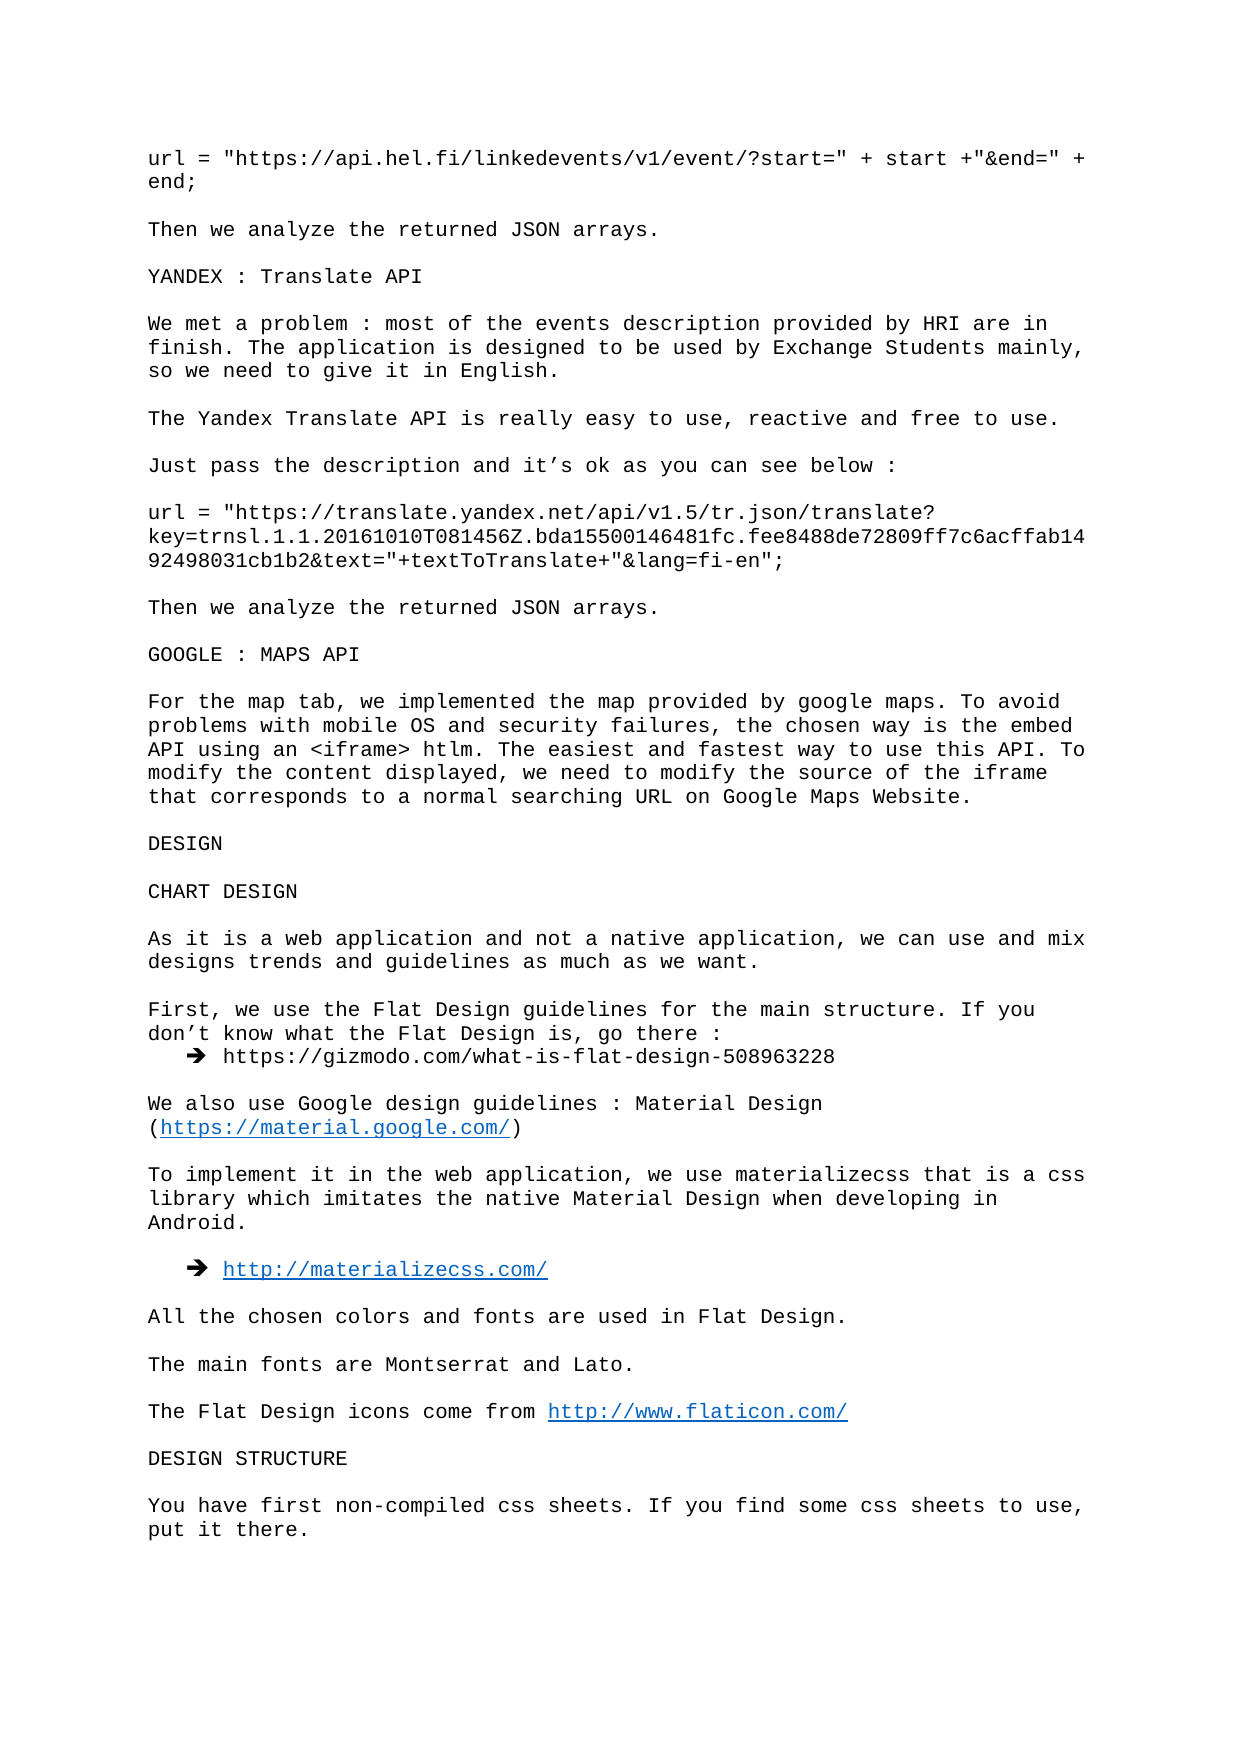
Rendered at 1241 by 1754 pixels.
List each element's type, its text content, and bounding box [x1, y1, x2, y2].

text GOOGLE : MAPS API [148, 644, 1093, 668]
text Then we analyze the returned JSON arrays. [148, 218, 1093, 242]
text We also use Google design guidelines : Material Design (https://material.google.com/) [148, 1093, 1093, 1141]
text The main fonts are Montserrat and Lato. [148, 1353, 1093, 1377]
text To implement it in the web application, we use materializecss that is a css library which imitates the native Material Design when developing in Android. [148, 1164, 1093, 1235]
text url = "https://translate.yandex.net/api/v1.5/tr.json/translate?key=trnsl.1.1.20161010T081456Z.bda15500146481fc.fee8488de72809ff7c6acffab1492498031cb1b2&text="+textToTranslate+"&lang=fi-en"; [148, 502, 1093, 573]
text For the map tab, we implemented the map provided by google maps. To avoid problems with mobile OS and security failures, the chosen way is the embed API using an <iframe> htlm. The easiest and fastest way to use this API. To modify the content displayed, we need to modify the source of the iframe that corresponds to a normal searching URL on Google Maps Website. [148, 691, 1093, 810]
list http://materializecss.com/ [185, 1259, 1093, 1283]
text All the chosen colors and fonts are used in Flat Design. [148, 1306, 1093, 1330]
text We met a problem : most of the events description provided by HRI are in finish. The application is designed to be used by Exchange Students mainly, so we need to give it in English. The Yandex Translate API is really easy to use, reactive and free to use. [148, 313, 1093, 431]
text DESIGN [148, 833, 1093, 857]
text The Flat Design icons come from http://www.flaticon.com/ [148, 1401, 1093, 1424]
text DESIGN STRUCTURE [148, 1448, 1093, 1472]
text First, we use the Flat Design guidelines for the main structure. If you don’t know what the Flat Design is, go there : [148, 999, 1093, 1046]
text Then we analyze the returned JSON arrays. [148, 597, 1093, 621]
text You have first non-compiled css sheets. If you find some css sheets to use, put it there. [148, 1495, 1093, 1543]
list https://gizmodo.com/what-is-flat-design-508963228 [185, 1046, 1093, 1070]
text YANDEX : Translate API [148, 266, 1093, 289]
text url = "https://api.hel.fi/linkedevents/v1/event/?start=" + start +"&end=" + end; [148, 148, 1093, 195]
text CHART DESIGN [148, 881, 1093, 904]
text As it is a web application and not a native application, we can use and mix designs trends and guidelines as much as we want. [148, 928, 1093, 975]
text Just pass the description and it’s ok as you can see below : [148, 455, 1093, 479]
